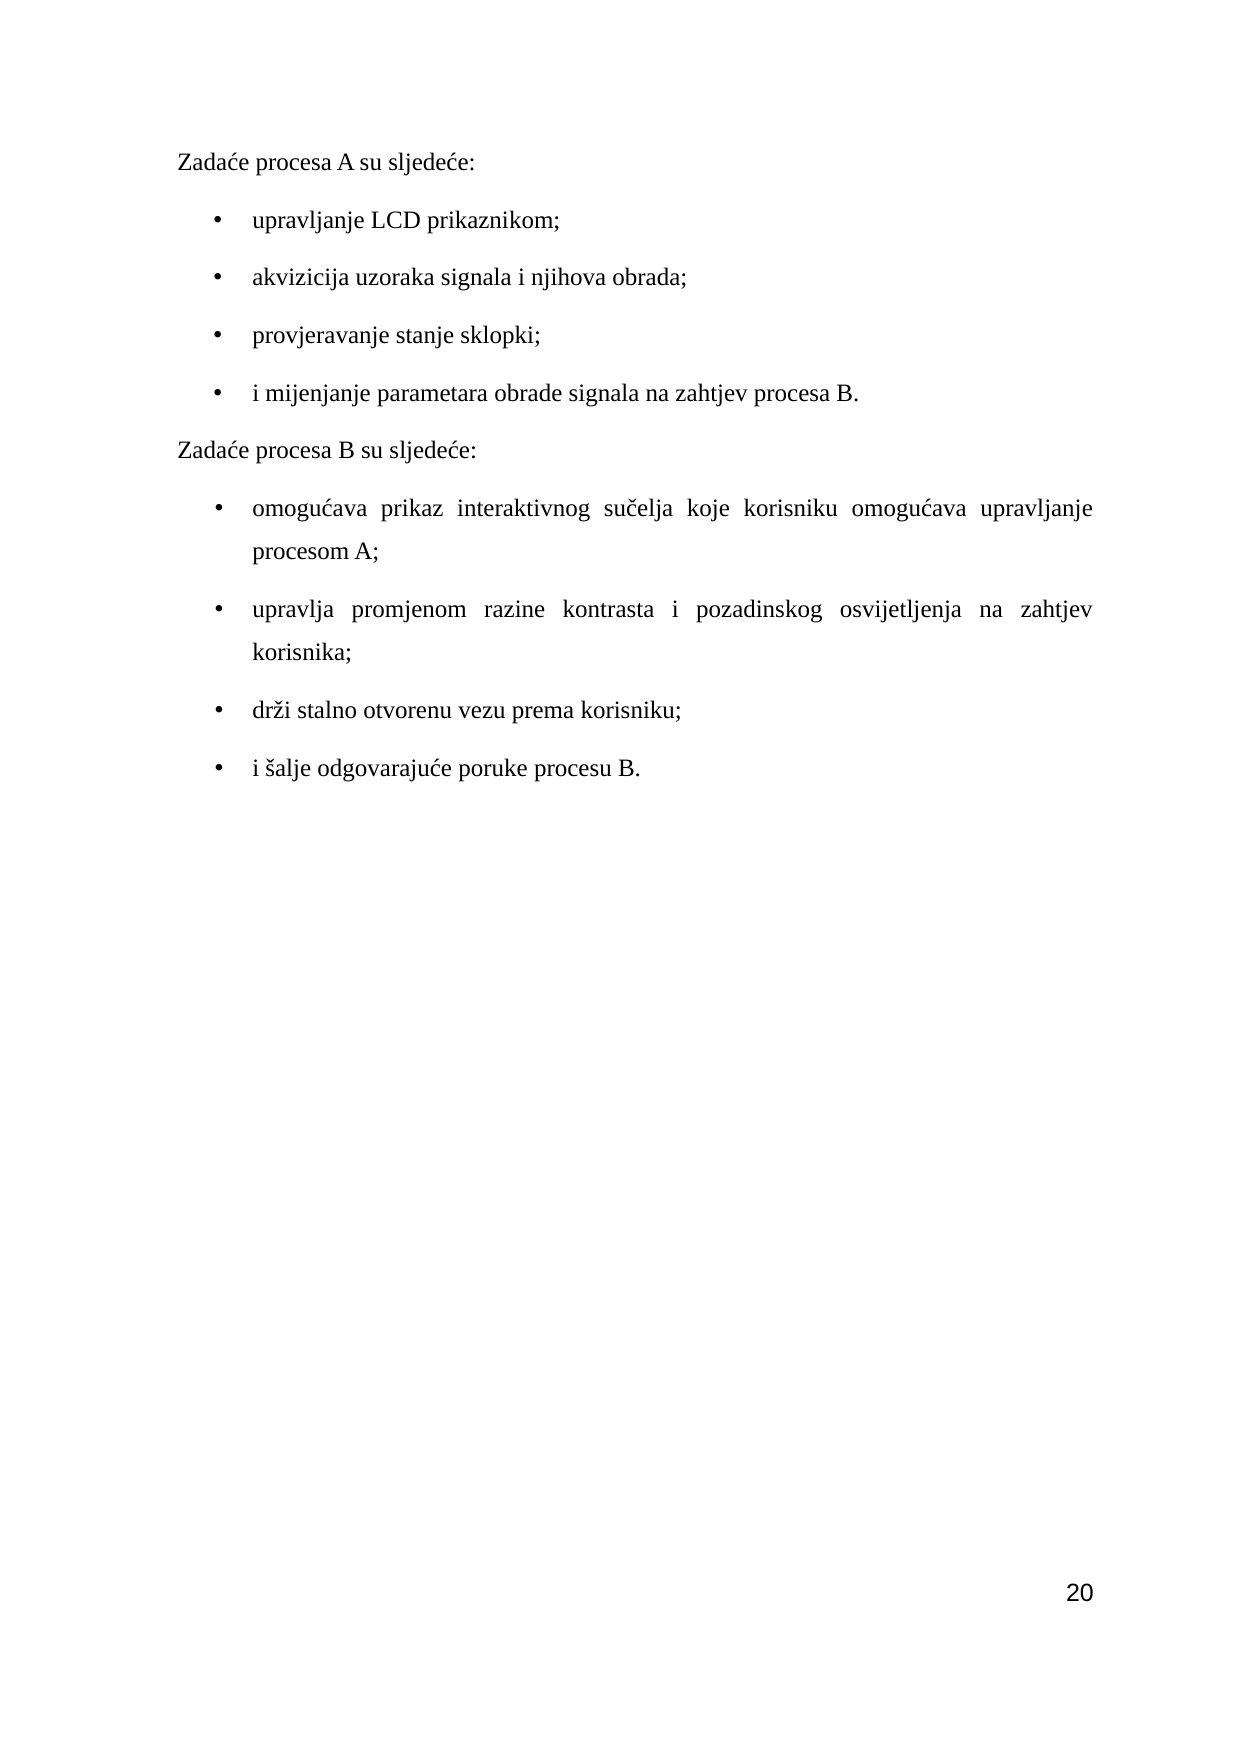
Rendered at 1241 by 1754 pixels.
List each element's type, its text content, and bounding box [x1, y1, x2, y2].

list omogućava prikaz interaktivnog sučelja koje korisniku omogućava upravljanje procesom A; [214, 493, 1093, 565]
list upravlja promjenom razine kontrasta i pozadinskog osvijetljenja na zahtjev korisnika; [214, 594, 1093, 666]
text Zadaće procesa B su sljedeće: [177, 436, 1093, 464]
text Zadaće procesa A su sljedeće: [177, 147, 1093, 176]
list akvizicija uzoraka signala i njihova obrada; [213, 262, 1093, 291]
list provjeravanje stanje sklopki; [213, 320, 1093, 349]
list upravljanje LCD prikaznikom; [213, 205, 1093, 233]
list drži stalno otvorenu vezu prema korisniku; [214, 695, 1093, 724]
list i šalje odgovarajuće poruke procesu B. [214, 753, 1093, 781]
list i mijenjanje parametara obrade signala na zahtjev procesa B. [213, 378, 1093, 407]
